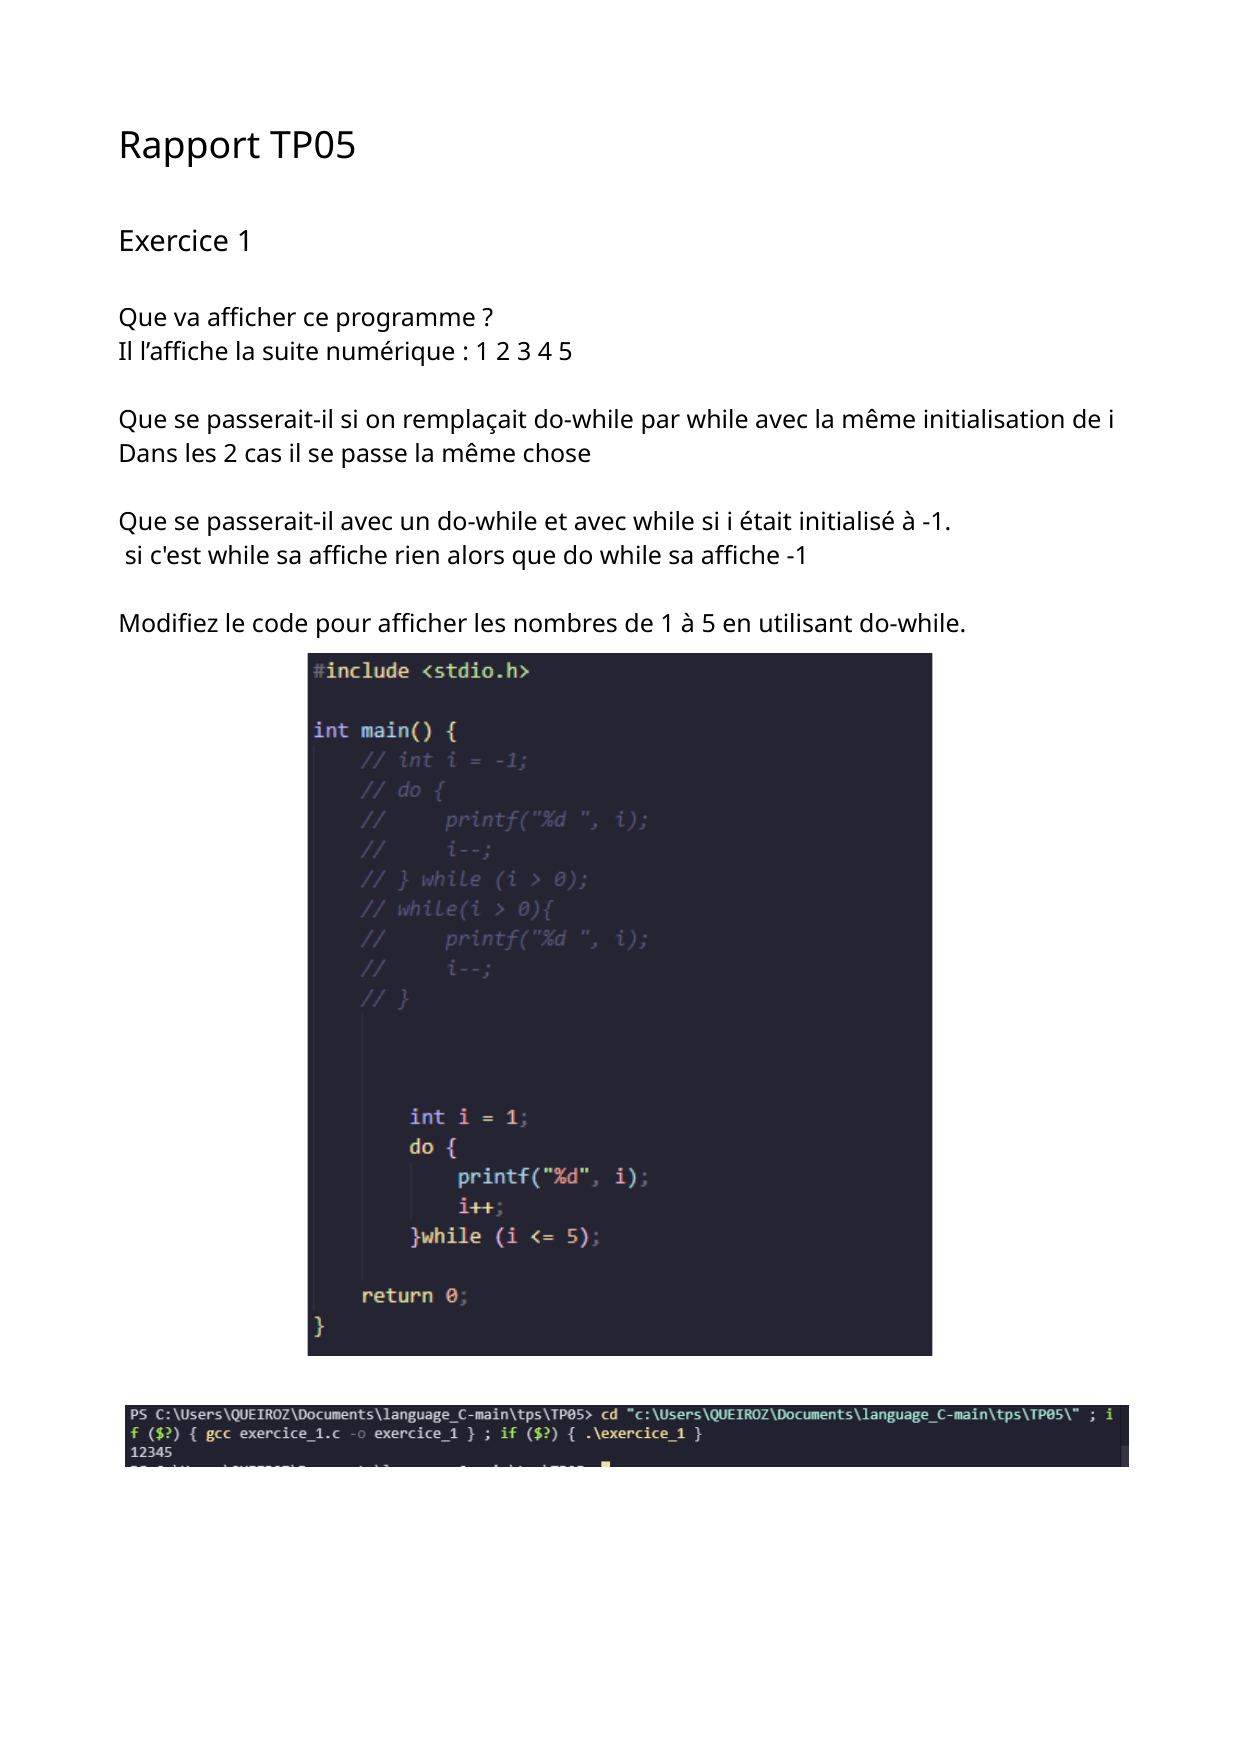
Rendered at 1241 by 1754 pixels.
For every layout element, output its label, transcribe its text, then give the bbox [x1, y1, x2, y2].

text Que se passerait-il si on remplaçait do-while par while avec la même initialisation de i [118, 402, 1122, 436]
text Dans les 2 cas il se passe la même chose [118, 436, 1122, 470]
text Il l’affiche la suite numérique : 1 2 3 4 5 [118, 334, 1122, 368]
picture [125, 1405, 1129, 1467]
text Exercice 1 [118, 220, 1122, 260]
text Que se passerait-il avec un do-while et avec while si i était initialisé à -1. [118, 504, 1122, 538]
text si c'est while sa affiche rien alors que do while sa affiche -1 [118, 538, 1122, 572]
text Modifiez le code pour afficher les nombres de 1 à 5 en utilisant do-while. [118, 606, 1122, 640]
text Rapport TP05 [118, 118, 1122, 169]
picture [307, 653, 933, 1356]
text Que va afficher ce programme ? [118, 299, 1122, 334]
